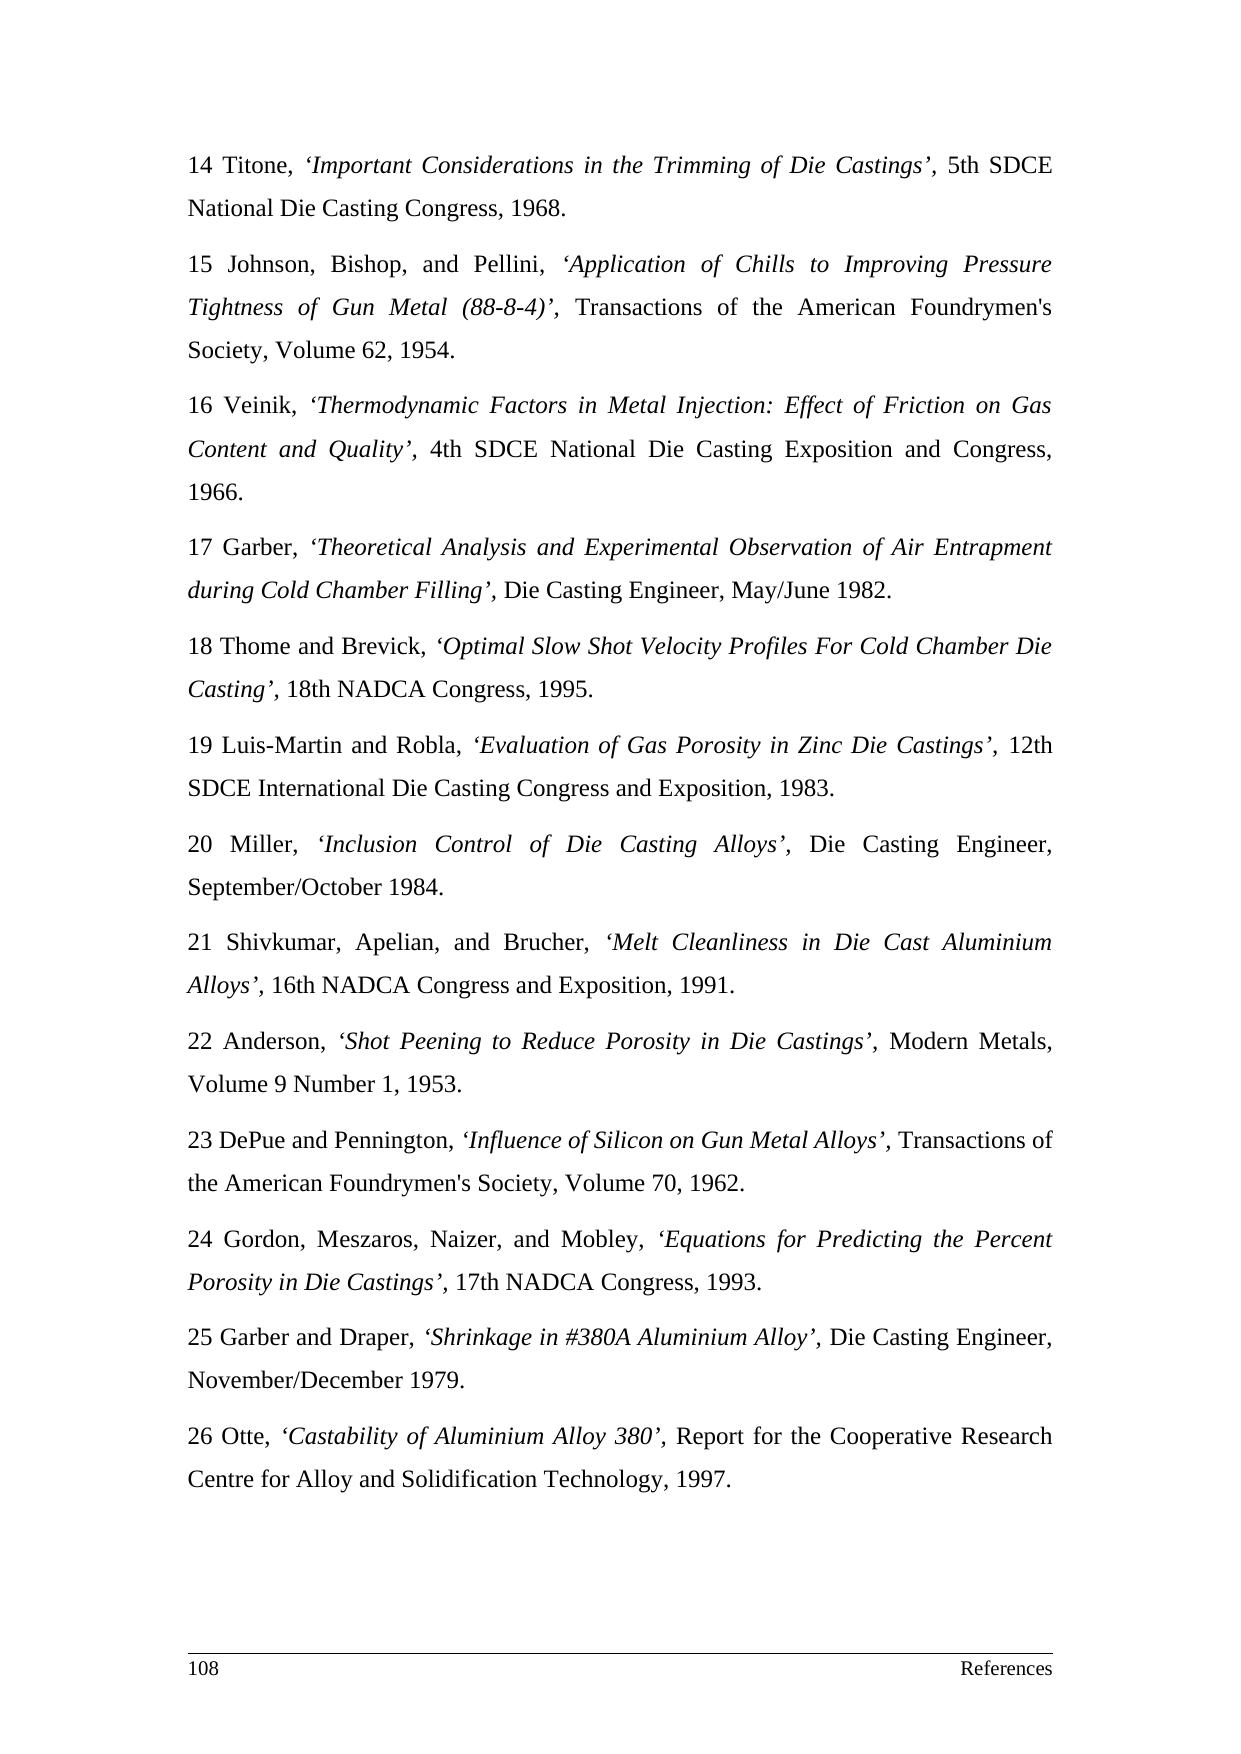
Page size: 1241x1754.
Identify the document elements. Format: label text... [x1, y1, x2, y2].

text 24 Gordon, Meszaros, Naizer, and Mobley, ‘Equations for Predicting the Percent Porosity in Die Castings’, 17th NADCA Congress, 1993. [187, 1224, 1053, 1296]
text 26 Otte, ‘Castability of Aluminium Alloy 380’, Report for the Cooperative Research Centre for Alloy and Solidification Technology, 1997. [187, 1421, 1053, 1493]
text 14 Titone, ‘Important Considerations in the Trimming of Die Castings’, 5th SDCE National Die Casting Congress, 1968. [187, 150, 1053, 222]
text 18 Thome and Brevick, ‘Optimal Slow Shot Velocity Profiles For Cold Chamber Die Casting’, 18th NADCA Congress, 1995. [187, 631, 1053, 703]
text 16 Veinik, ‘Thermodynamic Factors in Metal Injection: Effect of Friction on Gas Content and Quality’, 4th SDCE National Die Casting Exposition and Congress, 1966. [187, 391, 1053, 506]
text 21 Shivkumar, Apelian, and Brucher, ‘Melt Cleanliness in Die Cast Aluminium Alloys’, 16th NADCA Congress and Exposition, 1991. [187, 927, 1053, 999]
text 19 Luis-Martin and Robla, ‘Evaluation of Gas Porosity in Zinc Die Castings’, 12th SDCE International Die Casting Congress and Exposition, 1983. [187, 730, 1053, 802]
text 23 DePue and Pennington, ‘Influence of Silicon on Gun Metal Alloys’, Transactions of the American Foundrymen's Society, Volume 70, 1962. [187, 1125, 1053, 1197]
text 20 Miller, ‘Inclusion Control of Die Casting Alloys’, Die Casting Engineer, September/October 1984. [187, 829, 1053, 901]
text 15 Johnson, Bishop, and Pellini, ‘Application of Chills to Improving Pressure Tightness of Gun Metal (88-8-4)’, Transactions of the American Foundrymen's Society, Volume 62, 1954. [187, 249, 1053, 364]
text 22 Anderson, ‘Shot Peening to Reduce Porosity in Die Castings’, Modern Metals, Volume 9 Number 1, 1953. [187, 1026, 1053, 1098]
text 25 Garber and Draper, ‘Shrinkage in #380A Aluminium Alloy’, Die Casting Engineer, November/December 1979. [187, 1322, 1053, 1394]
text 17 Garber, ‘Theoretical Analysis and Experimental Observation of Air Entrapment during Cold Chamber Filling’, Die Casting Engineer, May/June 1982. [187, 532, 1053, 604]
